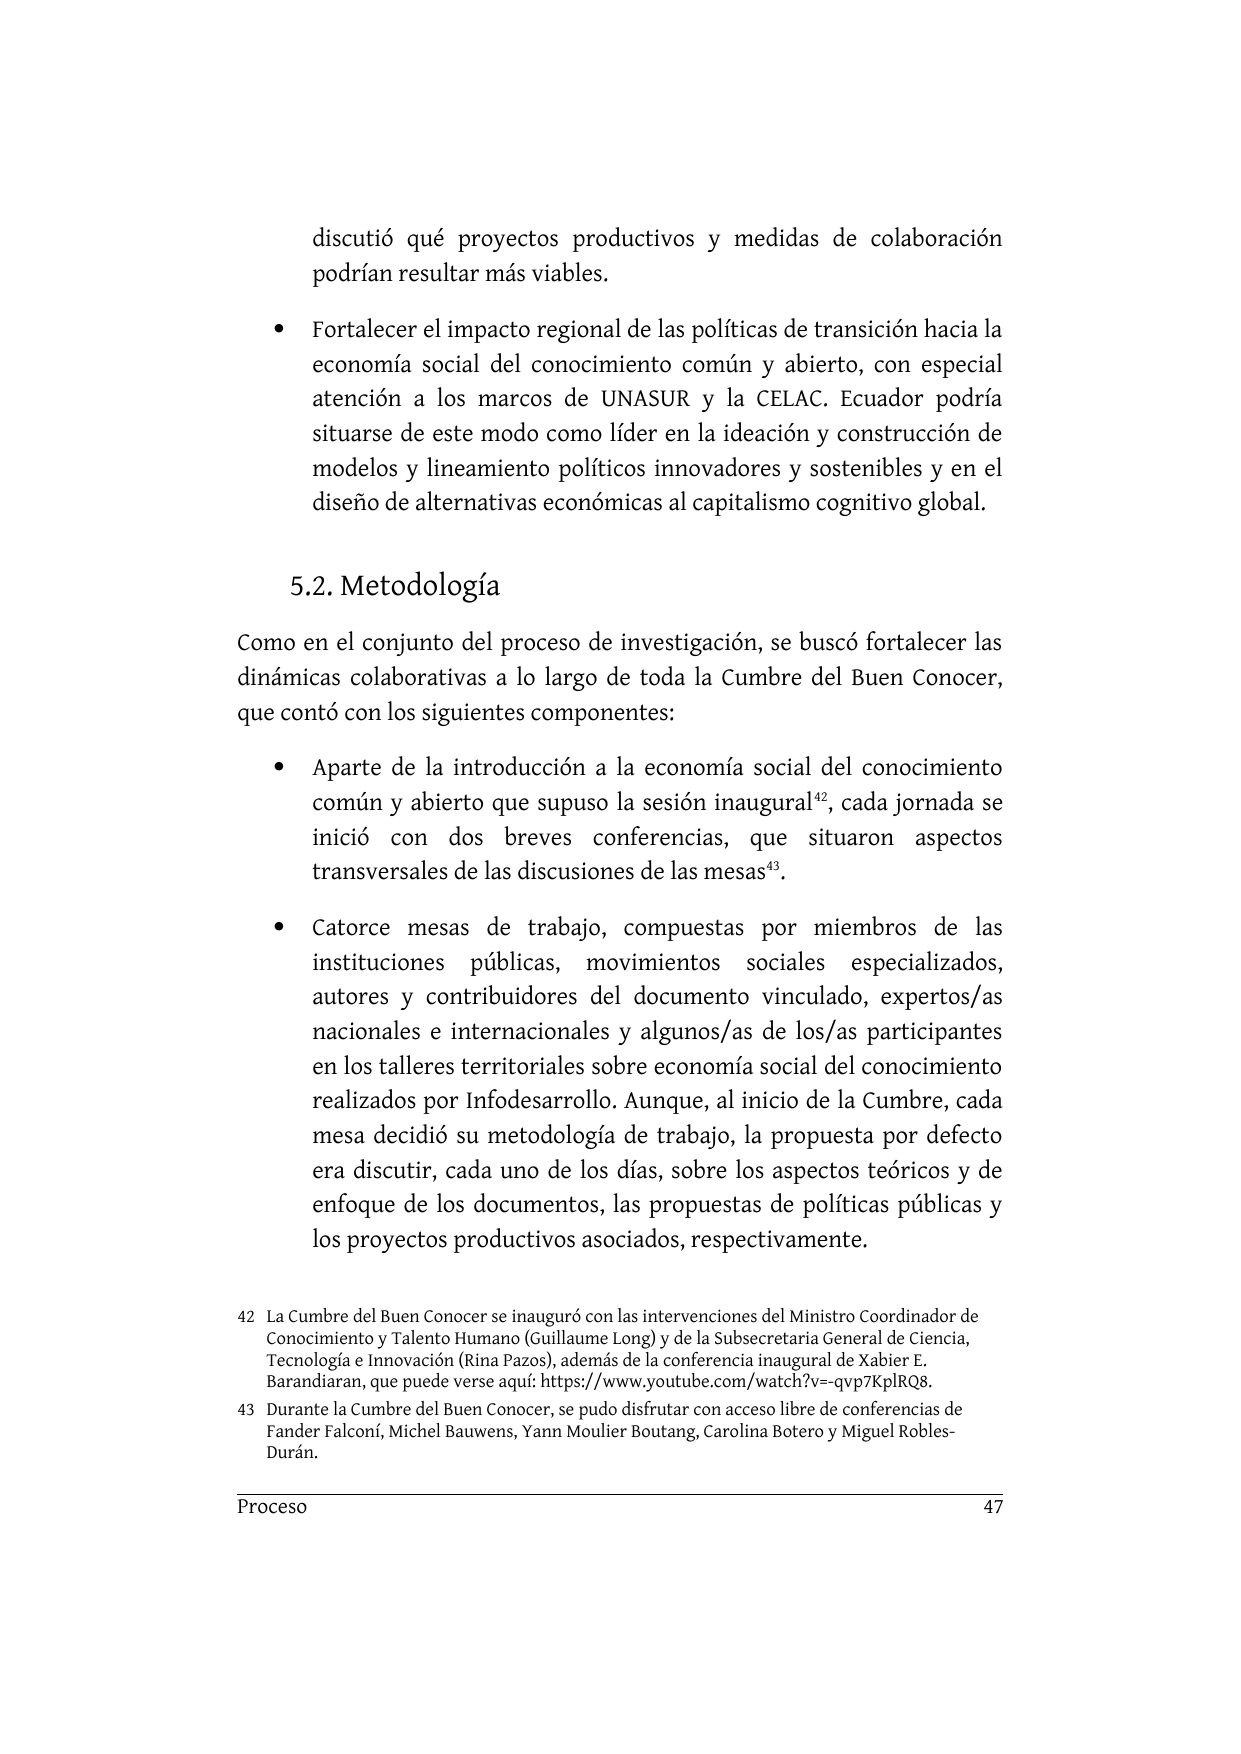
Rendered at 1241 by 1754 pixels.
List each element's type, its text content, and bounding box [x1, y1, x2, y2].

list Aparte de la introducción a la economía social del conocimiento común y abierto que supuso la sesión inaugural, cada jornada se inició con dos breves conferencias, que situaron aspectos transversales de las discusiones de las mesas. [274, 754, 1003, 887]
list Fortalecer el impacto regional de las políticas de transición hacia la economía social del conocimiento común y abierto, con especial atención a los marcos de UNASUR y la CELAC. Ecuador podría situarse de este modo como líder en la ideación y construcción de modelos y lineamiento políticos innovadores y sostenibles y en el diseño de alternativas económicas al capitalismo cognitivo global. [274, 315, 1003, 518]
list discutió qué proyectos productivos y medidas de colaboración podrían resultar más viables. [274, 225, 1003, 289]
list Durante la Cumbre del Buen Conocer, se pudo disfrutar con acceso libre de conferencias de Fander Falconí, Michel Bauwens, Yann Moulier Boutang, Carolina Botero y Miguel Robles-Durán. [237, 1399, 1003, 1464]
subtitle 5.2. Metodología [237, 568, 1003, 605]
text Como en el conjunto del proceso de investigación, se buscó fortalecer las dinámicas colaborativas a lo largo de toda la Cumbre del Buen Conocer, que contó con los siguientes componentes: [237, 629, 1003, 727]
list Catorce mesas de trabajo, compuestas por miembros de las instituciones públicas, movimientos sociales especializados, autores y contribuidores del documento vinculado, expertos/as nacionales e internacionales y algunos/as de los/as participantes en los talleres territoriales sobre economía social del conocimiento realizados por Infodesarrollo. Aunque, al inicio de la Cumbre, cada mesa decidió su metodología de trabajo, la propuesta por defecto era discutir, cada uno de los días, sobre los aspectos teóricos y de enfoque de los documentos, las propuestas de políticas públicas y los proyectos productivos asociados, respectivamente. [274, 913, 1003, 1255]
list La Cumbre del Buen Conocer se inauguró con las intervenciones del Ministro Coordinador de Conocimiento y Talento Humano (Guillaume Long) y de la Subsecretaria General de Ciencia, Tecnología e Innovación (Rina Pazos), además de la conferencia inaugural de Xabier E. Barandiaran, que puede verse aquí: https://www.youtube.com/watch?v=-qvp7KplRQ8. [237, 1306, 1003, 1393]
